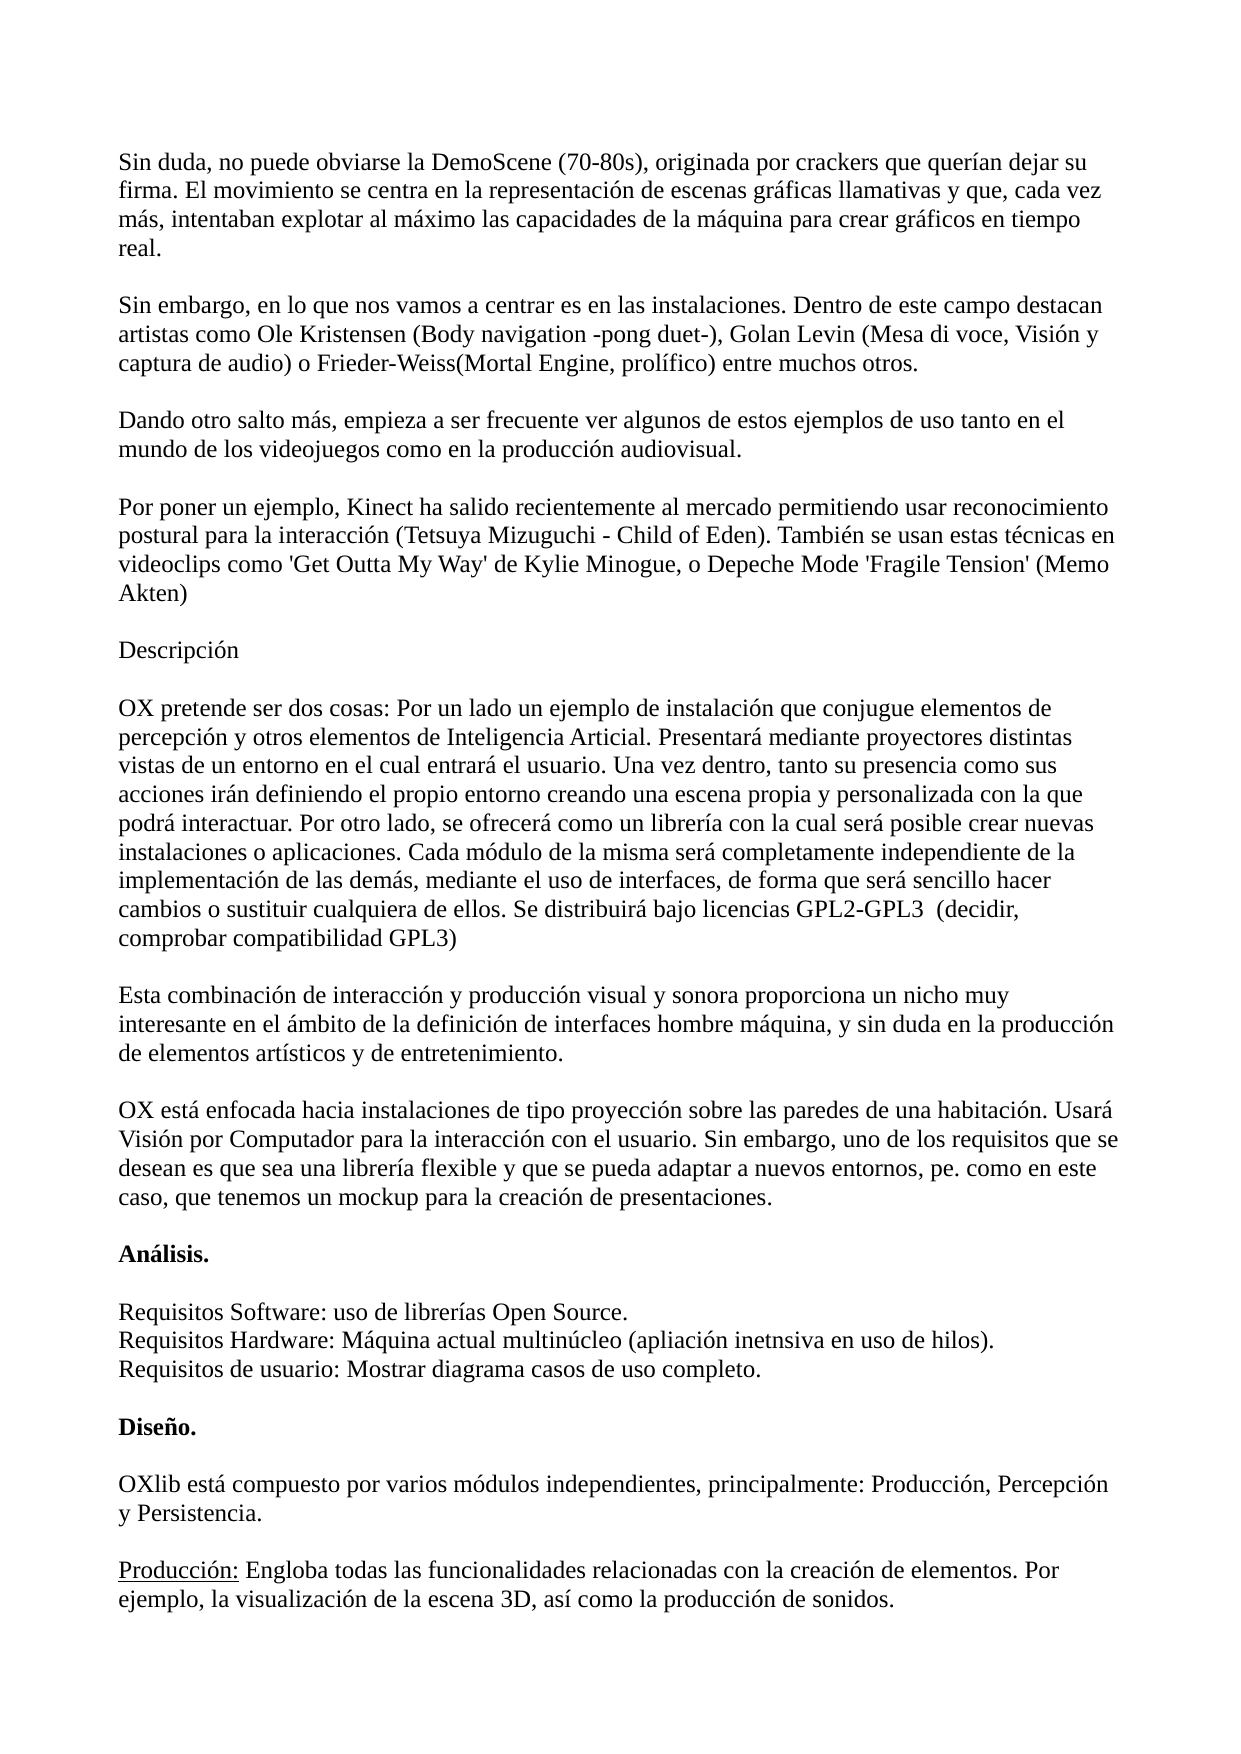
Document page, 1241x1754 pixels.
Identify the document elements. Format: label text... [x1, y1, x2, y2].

text Diseño. [118, 1412, 1122, 1441]
text Dando otro salto más, empieza a ser frecuente ver algunos de estos ejemplos de uso tanto en el mundo de los videojuegos como en la producción audiovisual. [118, 406, 1122, 463]
text Por poner un ejemplo, Kinect ha salido recientemente al mercado permitiendo usar reconocimiento postural para la interacción (Tetsuya Mizuguchi - Child of Eden). También se usan estas técnicas en videoclips como 'Get Outta My Way' de Kylie Minogue, o Depeche Mode 'Fragile Tension' (Memo Akten) [118, 492, 1122, 607]
text Requisitos Hardware: Máquina actual multinúcleo (apliación inetnsiva en uso de hilos). [118, 1326, 1122, 1354]
text OX está enfocada hacia instalaciones de tipo proyección sobre las paredes de una habitación. Usará Visión por Computador para la interacción con el usuario. Sin embargo, uno de los requisitos que se desean es que sea una librería flexible y que se pueda adaptar a nuevos entornos, pe. como en este caso, que tenemos un mockup para la creación de presentaciones. [118, 1096, 1122, 1211]
text Requisitos Software: uso de librerías Open Source. [118, 1297, 1122, 1326]
text Requisitos de usuario: Mostrar diagrama casos de uso completo. [118, 1354, 1122, 1383]
text Producción: Engloba todas las funcionalidades relacionadas con la creación de elementos. Por ejemplo, la visualización de la escena 3D, así como la producción de sonidos. [118, 1556, 1122, 1613]
text Sin embargo, en lo que nos vamos a centrar es en las instalaciones. Dentro de este campo destacan artistas como Ole Kristensen (Body navigation -pong duet-), Golan Levin (Mesa di voce, Visión y captura de audio) o Frieder-Weiss(Mortal Engine, prolífico) entre muchos otros. [118, 291, 1122, 377]
text OX pretende ser dos cosas: Por un lado un ejemplo de instalación que conjugue elementos de percepción y otros elementos de Inteligencia Articial. Presentará mediante proyectores distintas vistas de un entorno en el cual entrará el usuario. Una vez dentro, tanto su presencia como sus acciones irán definiendo el propio entorno creando una escena propia y personalizada con la que podrá interactuar. Por otro lado, se ofrecerá como un librería con la cual será posible crear nuevas instalaciones o aplicaciones. Cada módulo de la misma será completamente independiente de la implementación de las demás, mediante el uso de interfaces, de forma que será sencillo hacer cambios o sustituir cualquiera de ellos. Se distribuirá bajo licencias GPL2-GPL3 (decidir, comprobar compatibilidad GPL3) [118, 693, 1122, 952]
text Esta combinación de interacción y producción visual y sonora proporciona un nicho muy interesante en el ámbito de la definición de interfaces hombre máquina, y sin duda en la producción de elementos artísticos y de entretenimiento. [118, 981, 1122, 1067]
text Descripción [118, 636, 1122, 664]
text OXlib está compuesto por varios módulos independientes, principalmente: Producción, Percepción y Persistencia. [118, 1469, 1122, 1527]
text Sin duda, no puede obviarse la DemoScene (70-80s), originada por crackers que querían dejar su firma. El movimiento se centra en la representación de escenas gráficas llamativas y que, cada vez más, intentaban explotar al máximo las capacidades de la máquina para crear gráficos en tiempo real. [118, 147, 1122, 262]
text Análisis. [118, 1239, 1122, 1268]
